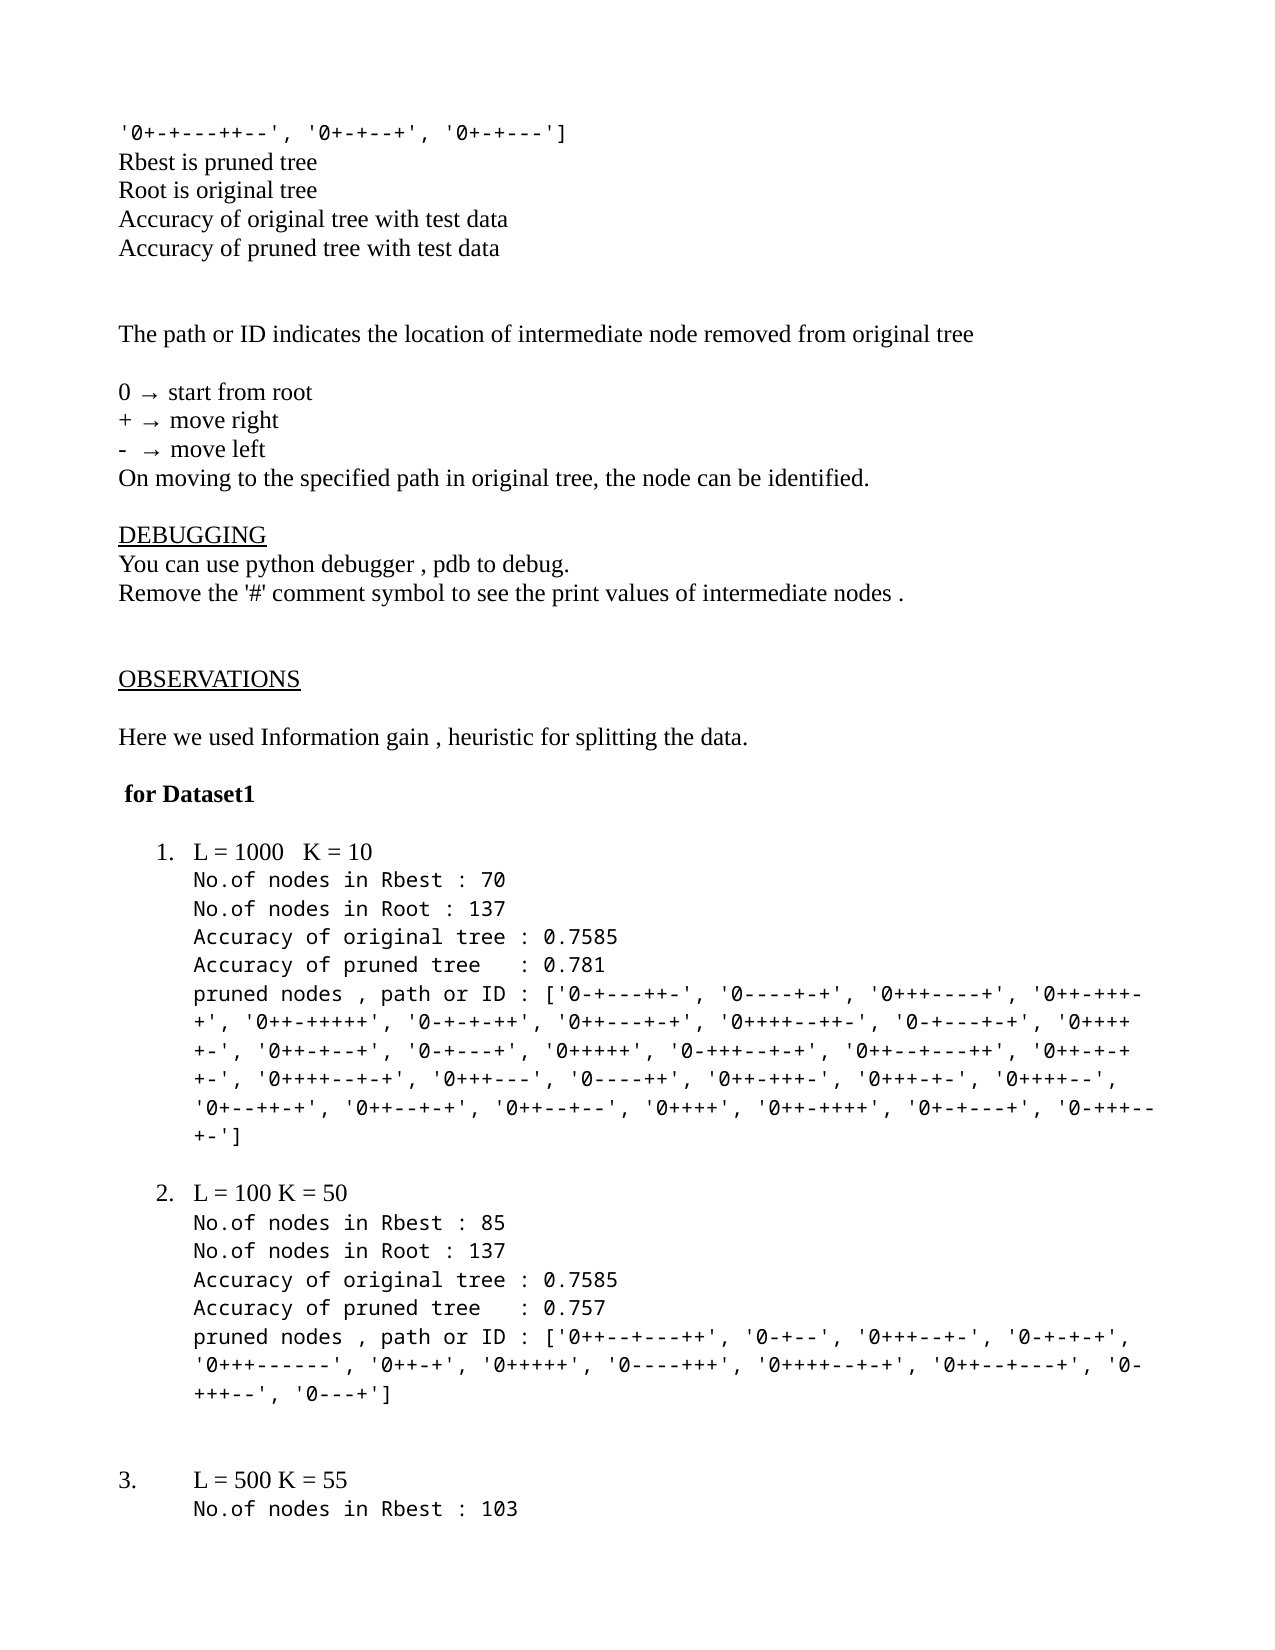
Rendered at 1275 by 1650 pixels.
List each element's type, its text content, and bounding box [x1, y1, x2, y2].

list Accuracy of original tree : 0.7585 [156, 922, 1157, 951]
text Accuracy of pruned tree : 0.757 [118, 1293, 1157, 1322]
text No.of nodes in Root : 137 [118, 1237, 1157, 1265]
list L = 500 K = 55 [118, 1465, 1157, 1493]
text No.of nodes in Rbest : 85 [118, 1207, 1157, 1237]
text OBSERVATIONS [118, 664, 1157, 693]
text Accuracy of original tree with test data [118, 204, 1157, 233]
text Remove the '#' comment symbol to see the print values of intermediate nodes . [118, 578, 1157, 607]
list L = 1000 K = 10 [156, 837, 1157, 865]
list No.of nodes in Rbest : 70 [156, 865, 1157, 894]
text DEBUGGING [118, 520, 1157, 549]
text You can use python debugger , pdb to debug. [118, 549, 1157, 578]
list Accuracy of pruned tree : 0.781 [156, 951, 1157, 979]
text Accuracy of original tree : 0.7585 [118, 1265, 1157, 1293]
text for Dataset1 [118, 779, 1157, 808]
text + → move right [118, 405, 1157, 434]
list pruned nodes , path or ID : ['0-+---++-', '0----+-+', '0+++----+', '0++-+++-+', '0++-+++++', '0-+-+-++', '0++---+-+', '0++++--++-', '0-+---+-+', '0+++++-', '0++-+--+', '0-+---+', '0+++++', '0-+++--+-+', '0++--+---++', '0++-+-++-', '0++++--+-+', '0+++---', '0----++', '0++-+++-', '0+++-+-', '0++++--', '0+--++-+', '0++--+-+', '0++--+--', '0++++', '0++-++++', '0+-+---+', '0-+++--+-'] [156, 979, 1157, 1150]
text Here we used Information gain , heuristic for splitting the data. [118, 722, 1157, 750]
text - → move left [118, 434, 1157, 463]
text On moving to the specified path in original tree, the node can be identified. [118, 463, 1157, 492]
list L = 100 K = 50 [156, 1178, 1157, 1207]
list No.of nodes in Root : 137 [156, 894, 1157, 922]
text The path or ID indicates the location of intermediate node removed from original tree [118, 319, 1157, 348]
text Root is original tree [118, 175, 1157, 204]
text Rbest is pruned tree [118, 147, 1157, 175]
text Accuracy of pruned tree with test data [118, 233, 1157, 262]
text 0 → start from root [118, 377, 1157, 405]
text No.of nodes in Rbest : 103 [118, 1493, 1157, 1523]
text pruned nodes , path or ID : ['0++--+---++', '0-+--', '0+++--+-', '0-+-+-+', '0+++------', '0++-+', '0+++++', '0----+++', '0++++--+-+', '0++--+---+', '0- +++--', '0---+'] [118, 1322, 1157, 1407]
text '0+-+---++--', '0+-+--+', '0+-+---'] [118, 118, 1157, 147]
